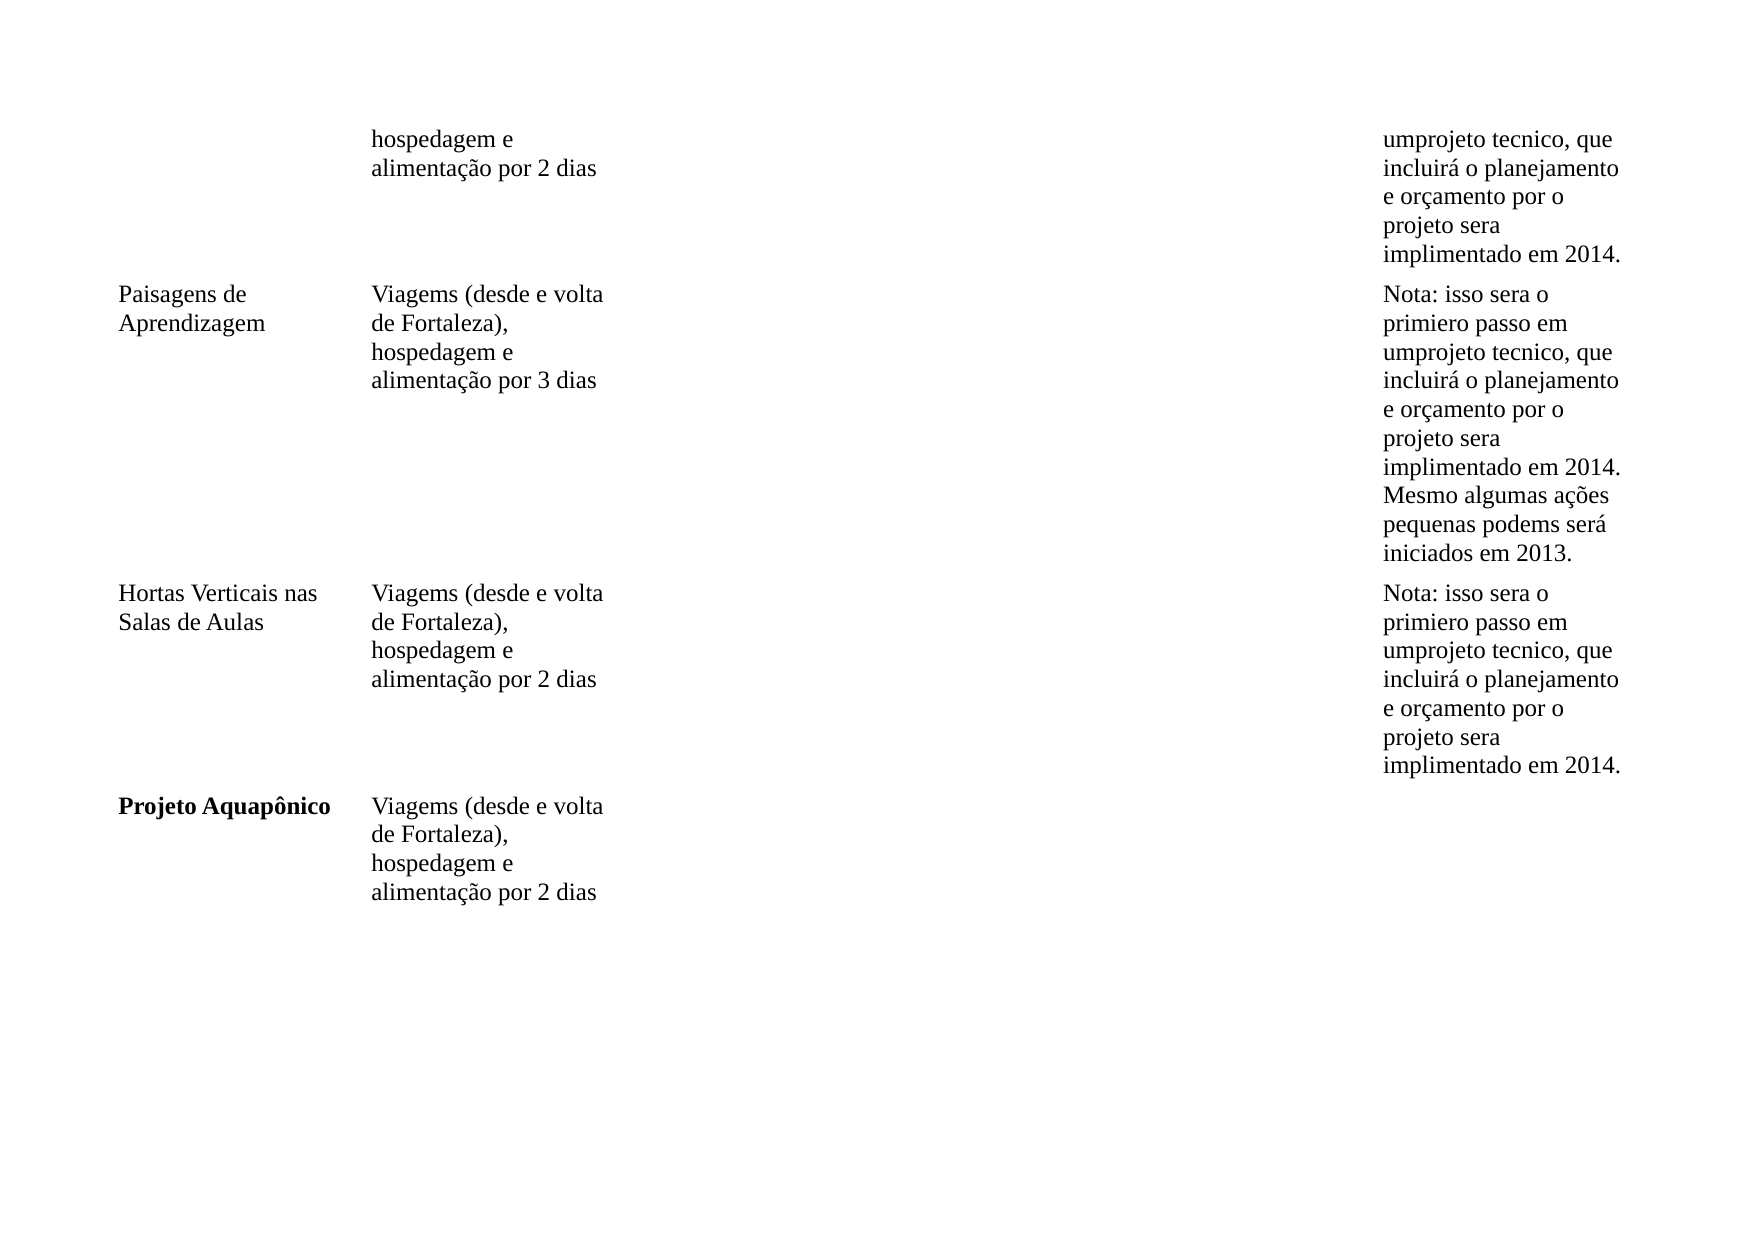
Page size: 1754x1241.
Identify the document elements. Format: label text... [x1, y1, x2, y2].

table_cell [1124, 911, 1377, 952]
table_cell [1124, 785, 1377, 911]
table_cell Paisagens de Aprendizagem [113, 273, 365, 572]
table_cell Nota: isso sera o primiero passo em umprojeto tecnico, que incluirá o planejamento e orçamento por o projeto sera implimentado em 2014. Mesmo algumas ações pequenas podems será iniciados em 2013. [1377, 273, 1630, 572]
table_cell [871, 785, 1124, 911]
table_cell hospedagem e alimentação por 2 dias [365, 118, 618, 273]
table_cell Viagems (desde e volta de Fortaleza), hospedagem e alimentação por 2 dias [365, 785, 618, 911]
table_cell umprojeto tecnico, que incluirá o planejamento e orçamento por o projeto sera implimentado em 2014. [1377, 118, 1630, 273]
table_cell [1124, 572, 1377, 785]
table_cell [113, 911, 365, 952]
table_cell [618, 785, 871, 911]
table_cell [1377, 785, 1630, 911]
table_cell [1377, 911, 1630, 952]
table_cell [871, 572, 1124, 785]
table_cell [113, 118, 365, 273]
table_cell [1124, 273, 1377, 572]
table_cell [871, 273, 1124, 572]
table_cell Nota: isso sera o primiero passo em umprojeto tecnico, que incluirá o planejamento e orçamento por o projeto sera implimentado em 2014. [1377, 572, 1630, 785]
table_cell [871, 911, 1124, 952]
table_cell [871, 118, 1124, 273]
table_cell Viagems (desde e volta de Fortaleza), hospedagem e alimentação por 3 dias [365, 273, 618, 572]
table_cell [1124, 118, 1377, 273]
table_cell [618, 118, 871, 273]
table_cell [618, 911, 871, 952]
table_cell Hortas Verticais nas Salas de Aulas [113, 572, 365, 785]
table_cell Projeto Aquapônico [113, 785, 365, 911]
table_cell Viagems (desde e volta de Fortaleza), hospedagem e alimentação por 2 dias [365, 572, 618, 785]
table_cell [618, 572, 871, 785]
table_cell [365, 911, 618, 952]
table_cell [618, 273, 871, 572]
